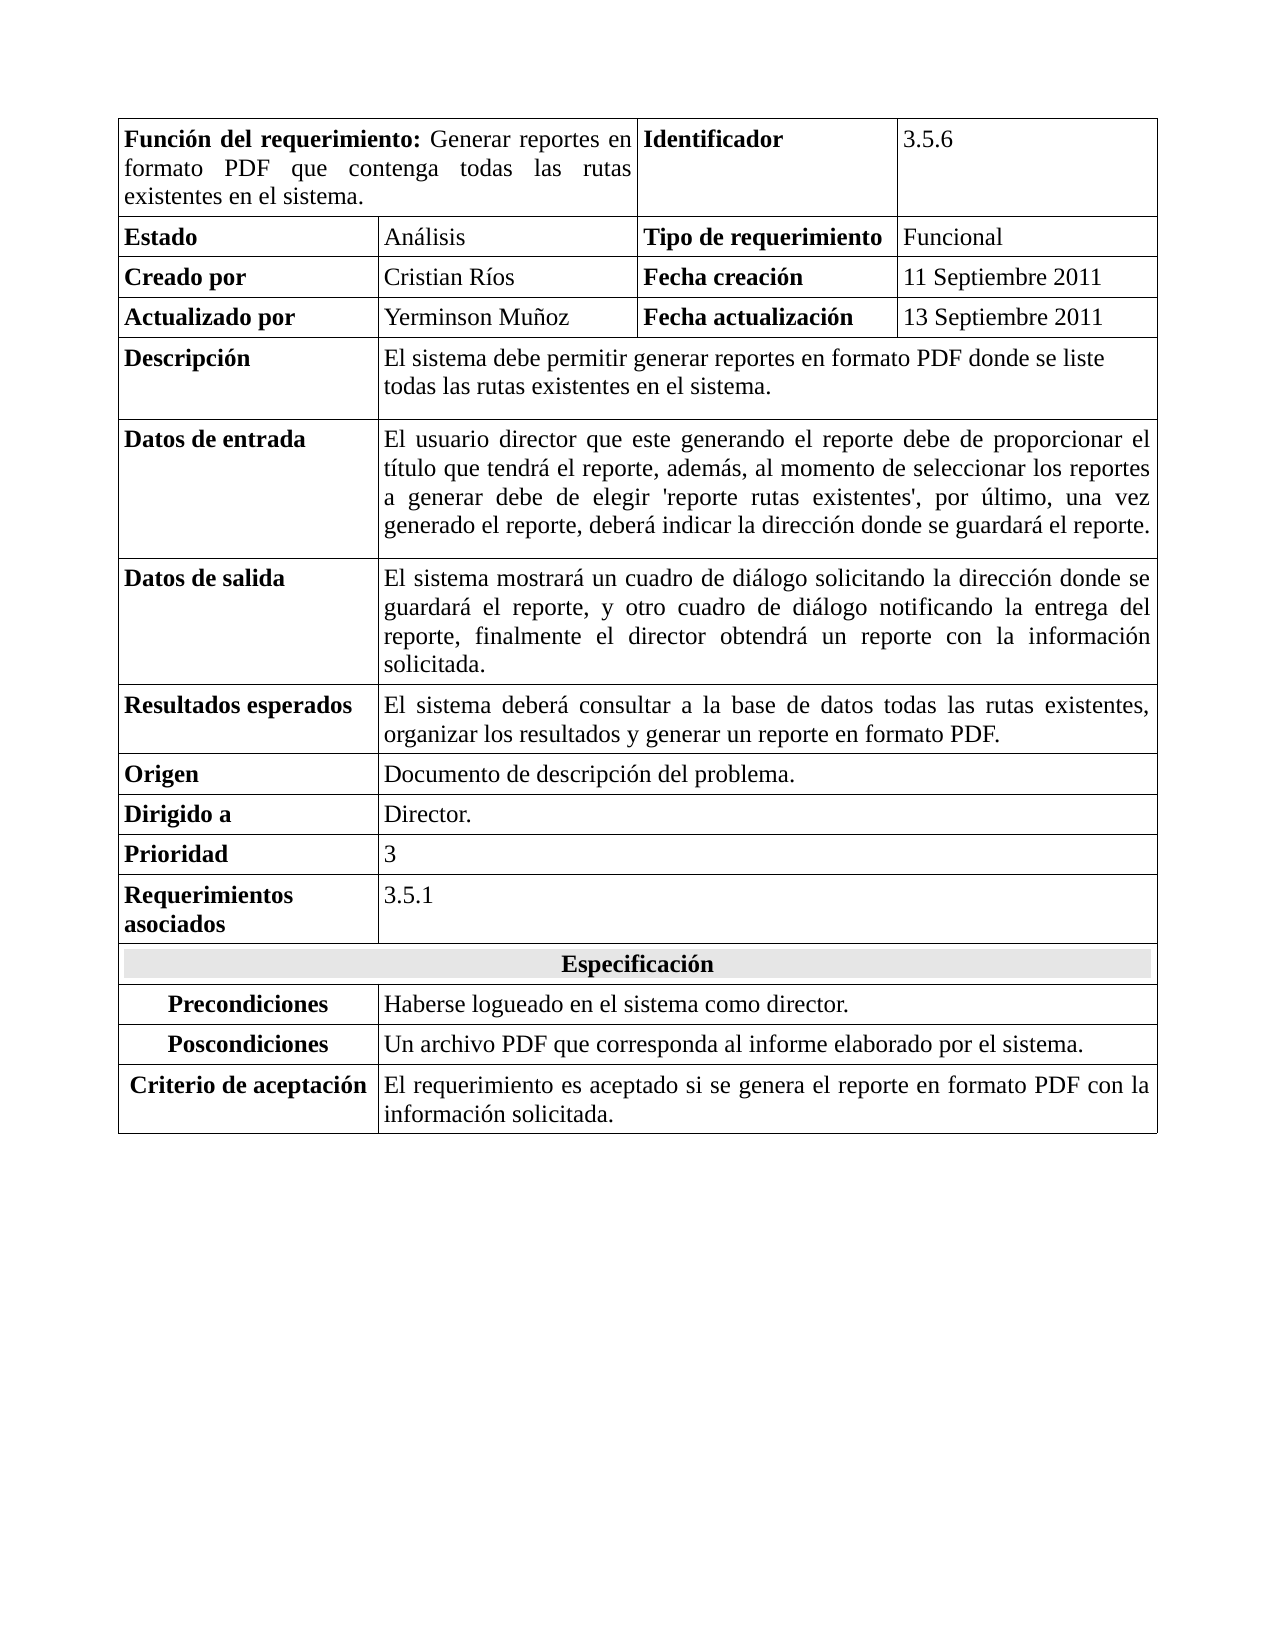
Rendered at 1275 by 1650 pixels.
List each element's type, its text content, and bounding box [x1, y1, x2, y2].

table_cell Especificación [119, 944, 1157, 983]
table_cell Dirigido a [119, 795, 378, 834]
table_cell El sistema debe permitir generar reportes en formato PDF donde se liste todas las rutas existentes en el sistema. [379, 338, 1157, 418]
table_cell Descripción [119, 338, 378, 418]
table_cell El requerimiento es aceptado si se genera el reporte en formato PDF con la información solicitada. [379, 1065, 1157, 1133]
table_cell Cristian Ríos [379, 257, 637, 297]
table_cell Estado [119, 217, 378, 256]
table_header 3.5.6 [898, 119, 1157, 216]
table_cell Tipo de requerimiento [638, 217, 897, 256]
table_cell Datos de entrada [119, 420, 378, 557]
table_cell Actualizado por [119, 298, 378, 337]
table_cell Análisis [379, 217, 637, 256]
table_cell Precondiciones [119, 985, 378, 1024]
table_cell 13 Septiembre 2011 [898, 298, 1157, 337]
table_header Función del requerimiento: Generar reportes en formato PDF que contenga todas las rutas existentes en el sistema. [119, 119, 637, 216]
table_cell Yerminson Muñoz [379, 298, 637, 337]
table_cell Origen [119, 754, 378, 793]
table_cell Fecha actualización [638, 298, 897, 337]
table_cell Prioridad [119, 835, 378, 874]
table_cell Criterio de aceptación [119, 1065, 378, 1133]
table_cell Poscondiciones [119, 1025, 378, 1064]
table_cell 11 Septiembre 2011 [898, 257, 1157, 297]
table_cell Requerimientos asociados [119, 875, 378, 943]
table_cell Director. [379, 795, 1157, 834]
table_cell Fecha creación [638, 257, 897, 297]
table_cell Resultados esperados [119, 685, 378, 753]
table_header Identificador [638, 119, 897, 216]
table_cell 3 [379, 835, 1157, 874]
table_cell El usuario director que este generando el reporte debe de proporcionar el título que tendrá el reporte, además, al momento de seleccionar los reportes a generar debe de elegir 'reporte rutas existentes', por último, una vez generado el reporte, deberá indicar la dirección donde se guardará el reporte. [379, 420, 1157, 557]
table_cell Creado por [119, 257, 378, 297]
table_cell Datos de salida [119, 559, 378, 684]
table_cell El sistema deberá consultar a la base de datos todas las rutas existentes, organizar los resultados y generar un reporte en formato PDF. [379, 685, 1157, 753]
table_cell El sistema mostrará un cuadro de diálogo solicitando la dirección donde se guardará el reporte, y otro cuadro de diálogo notificando la entrega del reporte, finalmente el director obtendrá un reporte con la información solicitada. [379, 559, 1157, 684]
table_cell 3.5.1 [379, 875, 1157, 943]
table_cell Documento de descripción del problema. [379, 754, 1157, 793]
table_cell Haberse logueado en el sistema como director. [379, 985, 1157, 1024]
table_cell Funcional [898, 217, 1157, 256]
table_cell Un archivo PDF que corresponda al informe elaborado por el sistema. [379, 1025, 1157, 1064]
